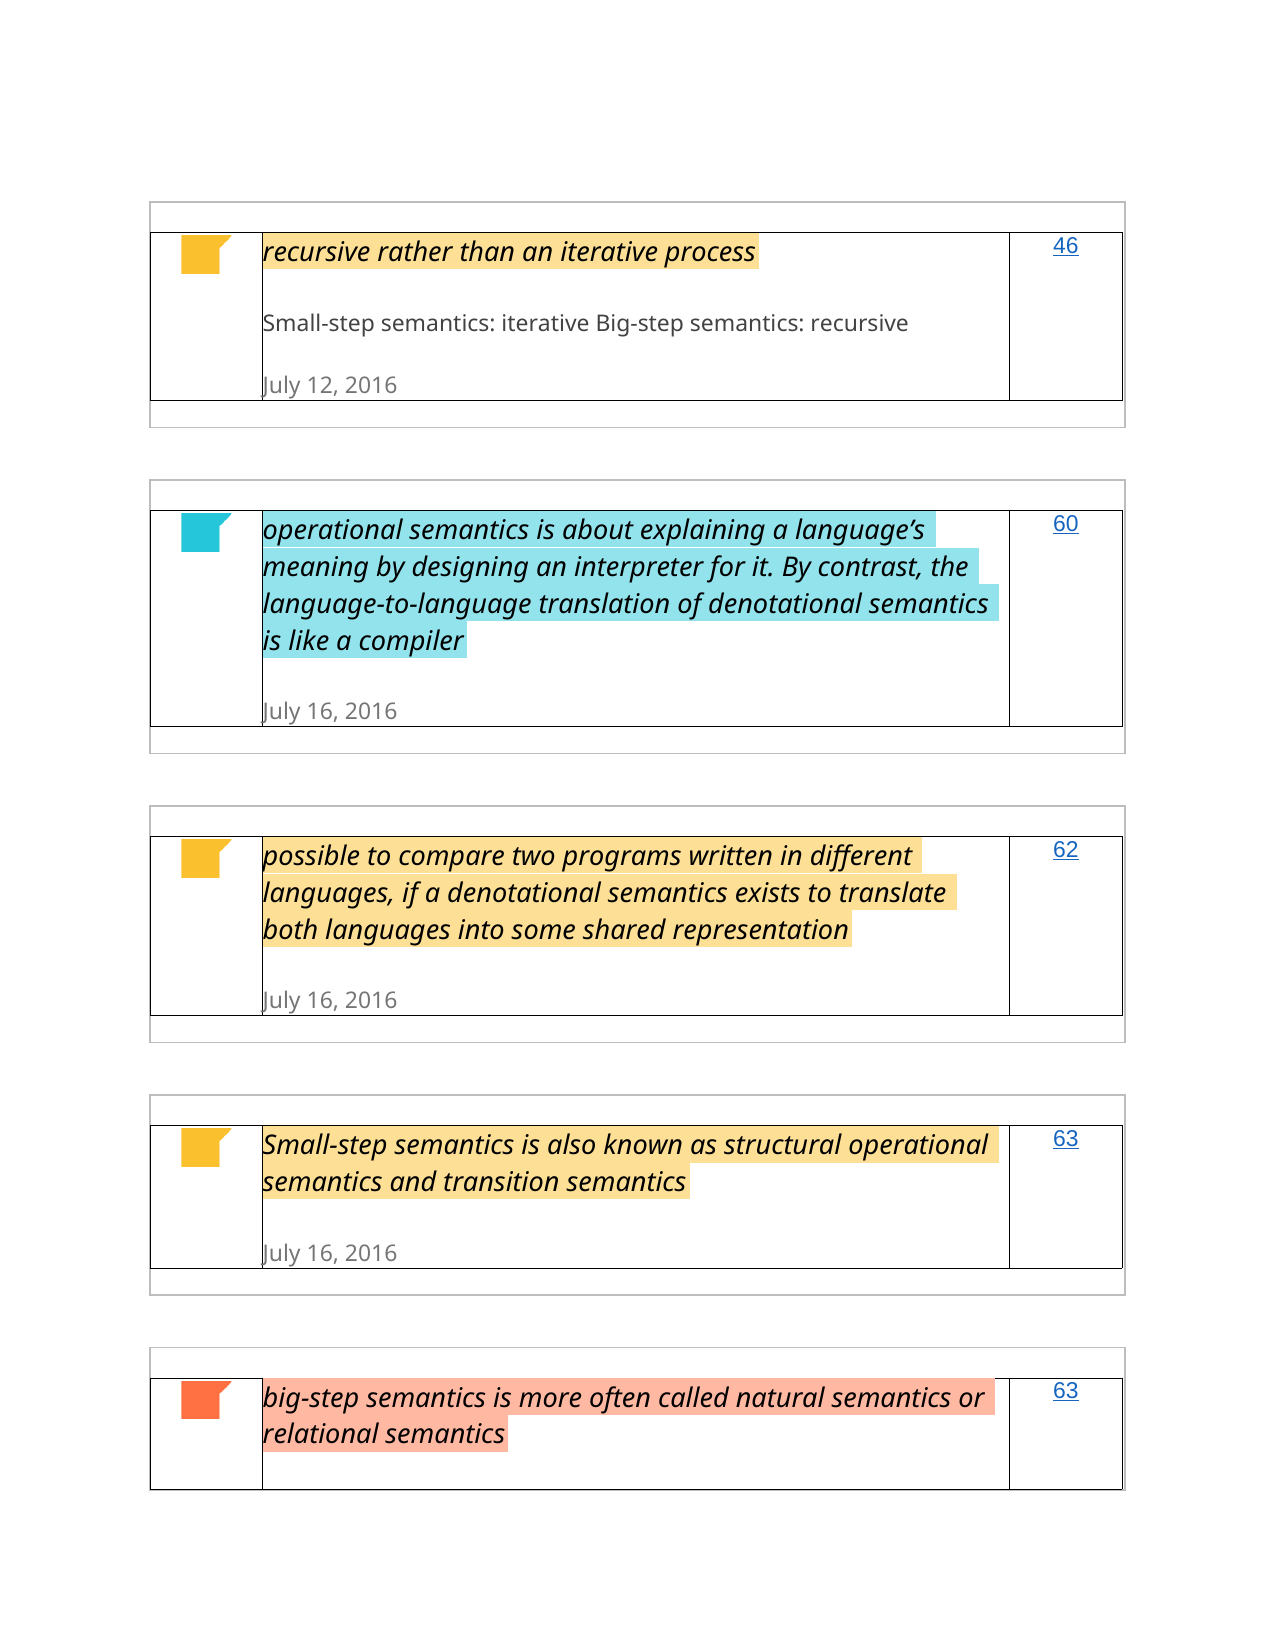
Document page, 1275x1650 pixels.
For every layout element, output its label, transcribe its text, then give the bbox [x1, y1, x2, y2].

table_header [151, 1126, 262, 1268]
picture [181, 839, 232, 878]
table_header big-step semantics is more often called natural semantics or relational semantics [263, 1379, 1009, 1489]
table_header operational semantics is about explaining a language’s meaning by designing an interpreter for it. By contrast, the language-to-language translation of denotational semantics is like a compiler July 16, 2016 [263, 511, 1009, 726]
table_header [151, 1348, 1124, 1489]
table_header 63 [1010, 1379, 1122, 1489]
table_header 46 [1010, 233, 1122, 400]
table_header 63 [1010, 1126, 1122, 1268]
table_header Small-step semantics is also known as structural operational semantics and transition semantics July 16, 2016 [263, 1126, 1009, 1268]
table_header [151, 203, 1124, 426]
table_header [151, 837, 262, 1015]
table_header [151, 233, 262, 400]
table_header [151, 481, 1124, 752]
picture [181, 513, 232, 552]
table_header possible to compare two programs written in different languages, if a denotational semantics exists to translate both languages into some shared representation July 16, 2016 [263, 837, 1009, 1015]
table_header recursive rather than an iterative process Small-step semantics: iterative Big-step semantics: recursive July 12, 2016 [263, 233, 1009, 400]
table_header 60 [1010, 511, 1122, 726]
picture [181, 1381, 232, 1419]
table_header [151, 807, 1124, 1042]
picture [181, 1128, 232, 1167]
table_header [151, 1379, 262, 1489]
table_header 62 [1010, 837, 1122, 1015]
table_header [151, 1096, 1124, 1294]
table_header [151, 511, 262, 726]
picture [181, 235, 232, 274]
